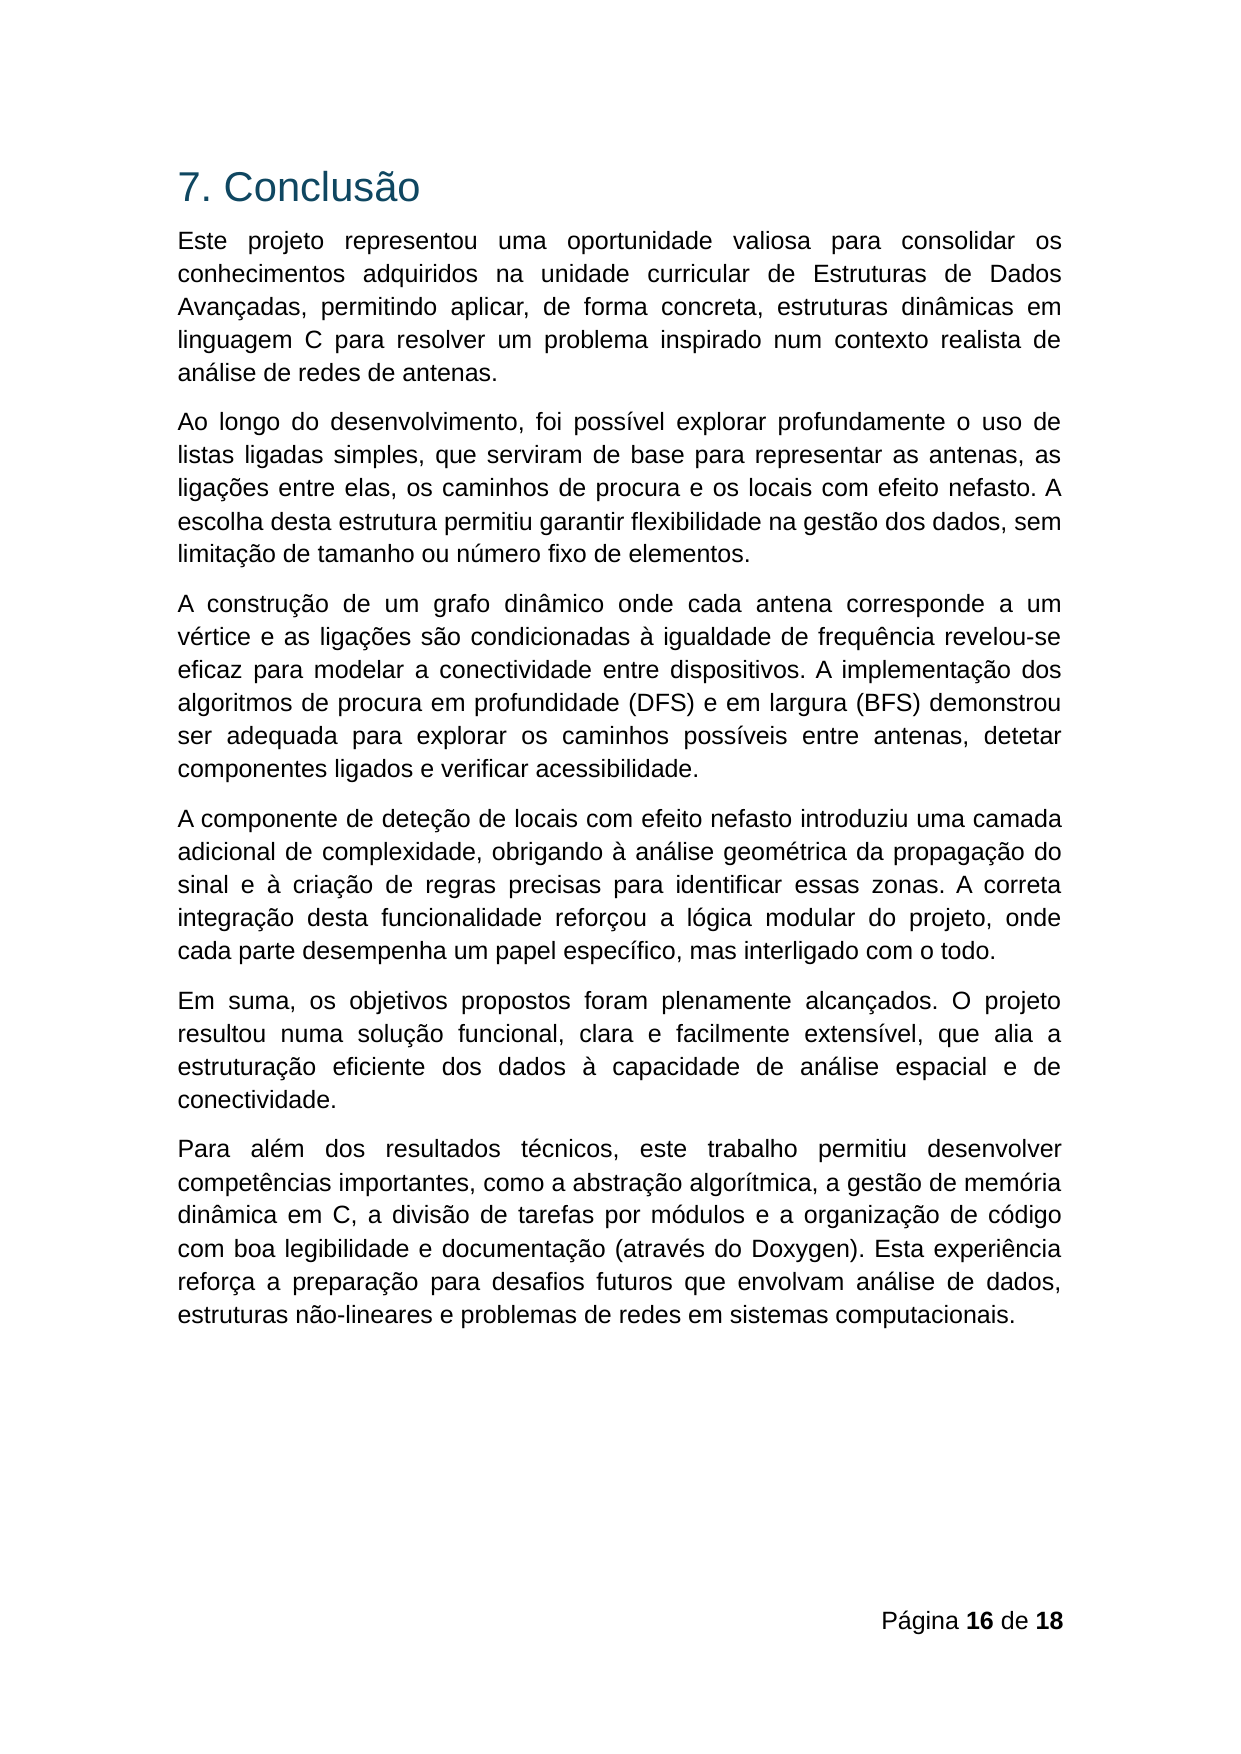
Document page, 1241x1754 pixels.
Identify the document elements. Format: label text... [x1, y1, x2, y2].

text Para além dos resultados técnicos, este trabalho permitiu desenvolver competências importantes, como a abstração algorítmica, a gestão de memória dinâmica em C, a divisão de tarefas por módulos e a organização de código com boa legibilidade e documentação (através do Doxygen). Esta experiência reforça a preparação para desafios futuros que envolvam análise de dados, estruturas não-lineares e problemas de redes em sistemas computacionais. [177, 1134, 1063, 1328]
subtitle 7. Conclusão [177, 162, 1063, 210]
text Ao longo do desenvolvimento, foi possível explorar profundamente o uso de listas ligadas simples, que serviram de base para representar as antenas, as ligações entre elas, os caminhos de procura e os locais com efeito nefasto. A escolha desta estrutura permitiu garantir flexibilidade na gestão dos dados, sem limitação de tamanho ou número fixo de elementos. [177, 407, 1063, 568]
text Este projeto representou uma oportunidade valiosa para consolidar os conhecimentos adquiridos na unidade curricular de Estruturas de Dados Avançadas, permitindo aplicar, de forma concreta, estruturas dinâmicas em linguagem C para resolver um problema inspirado num contexto realista de análise de redes de antenas. [177, 226, 1063, 386]
text A construção de um grafo dinâmico onde cada antena corresponde a um vértice e as ligações são condicionadas à igualdade de frequência revelou-se eficaz para modelar a conectividade entre dispositivos. A implementação dos algoritmos de procura em profundidade (DFS) e em largura (BFS) demonstrou ser adequada para explorar os caminhos possíveis entre antenas, detetar componentes ligados e verificar acessibilidade. [177, 589, 1063, 783]
text A componente de deteção de locais com efeito nefasto introduziu uma camada adicional de complexidade, obrigando à análise geométrica da propagação do sinal e à criação de regras precisas para identificar essas zonas. A correta integração desta funcionalidade reforçou a lógica modular do projeto, onde cada parte desempenha um papel específico, mas interligado com o todo. [177, 804, 1063, 965]
text Em suma, os objetivos propostos foram plenamente alcançados. O projeto resultou numa solução funcional, clara e facilmente extensível, que alia a estruturação eficiente dos dados à capacidade de análise espacial e de conectividade. [177, 986, 1063, 1113]
